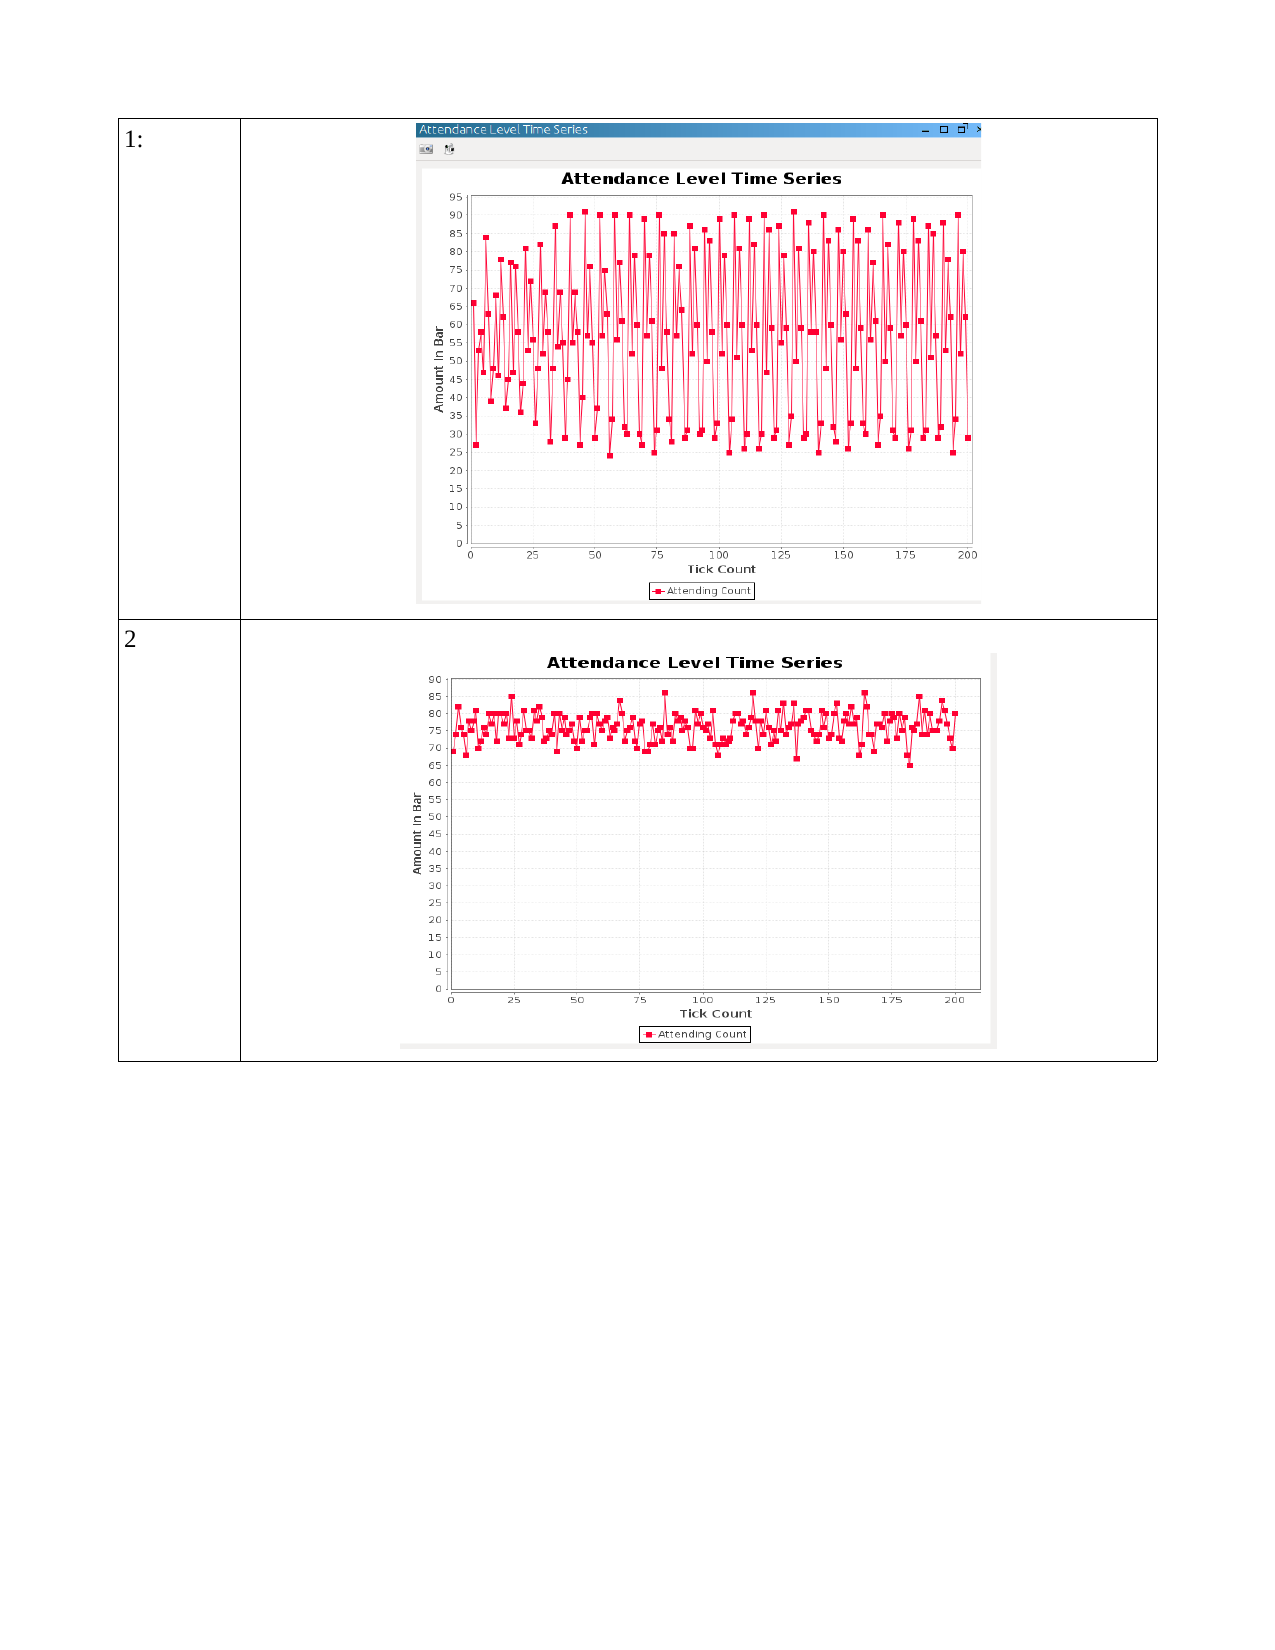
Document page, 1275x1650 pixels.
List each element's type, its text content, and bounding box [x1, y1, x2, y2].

table_header 1: [119, 119, 240, 618]
picture [416, 123, 982, 604]
picture [400, 653, 997, 1049]
table_cell 2 [119, 620, 240, 1061]
table_header [241, 119, 1157, 618]
table_cell [241, 620, 1157, 1061]
